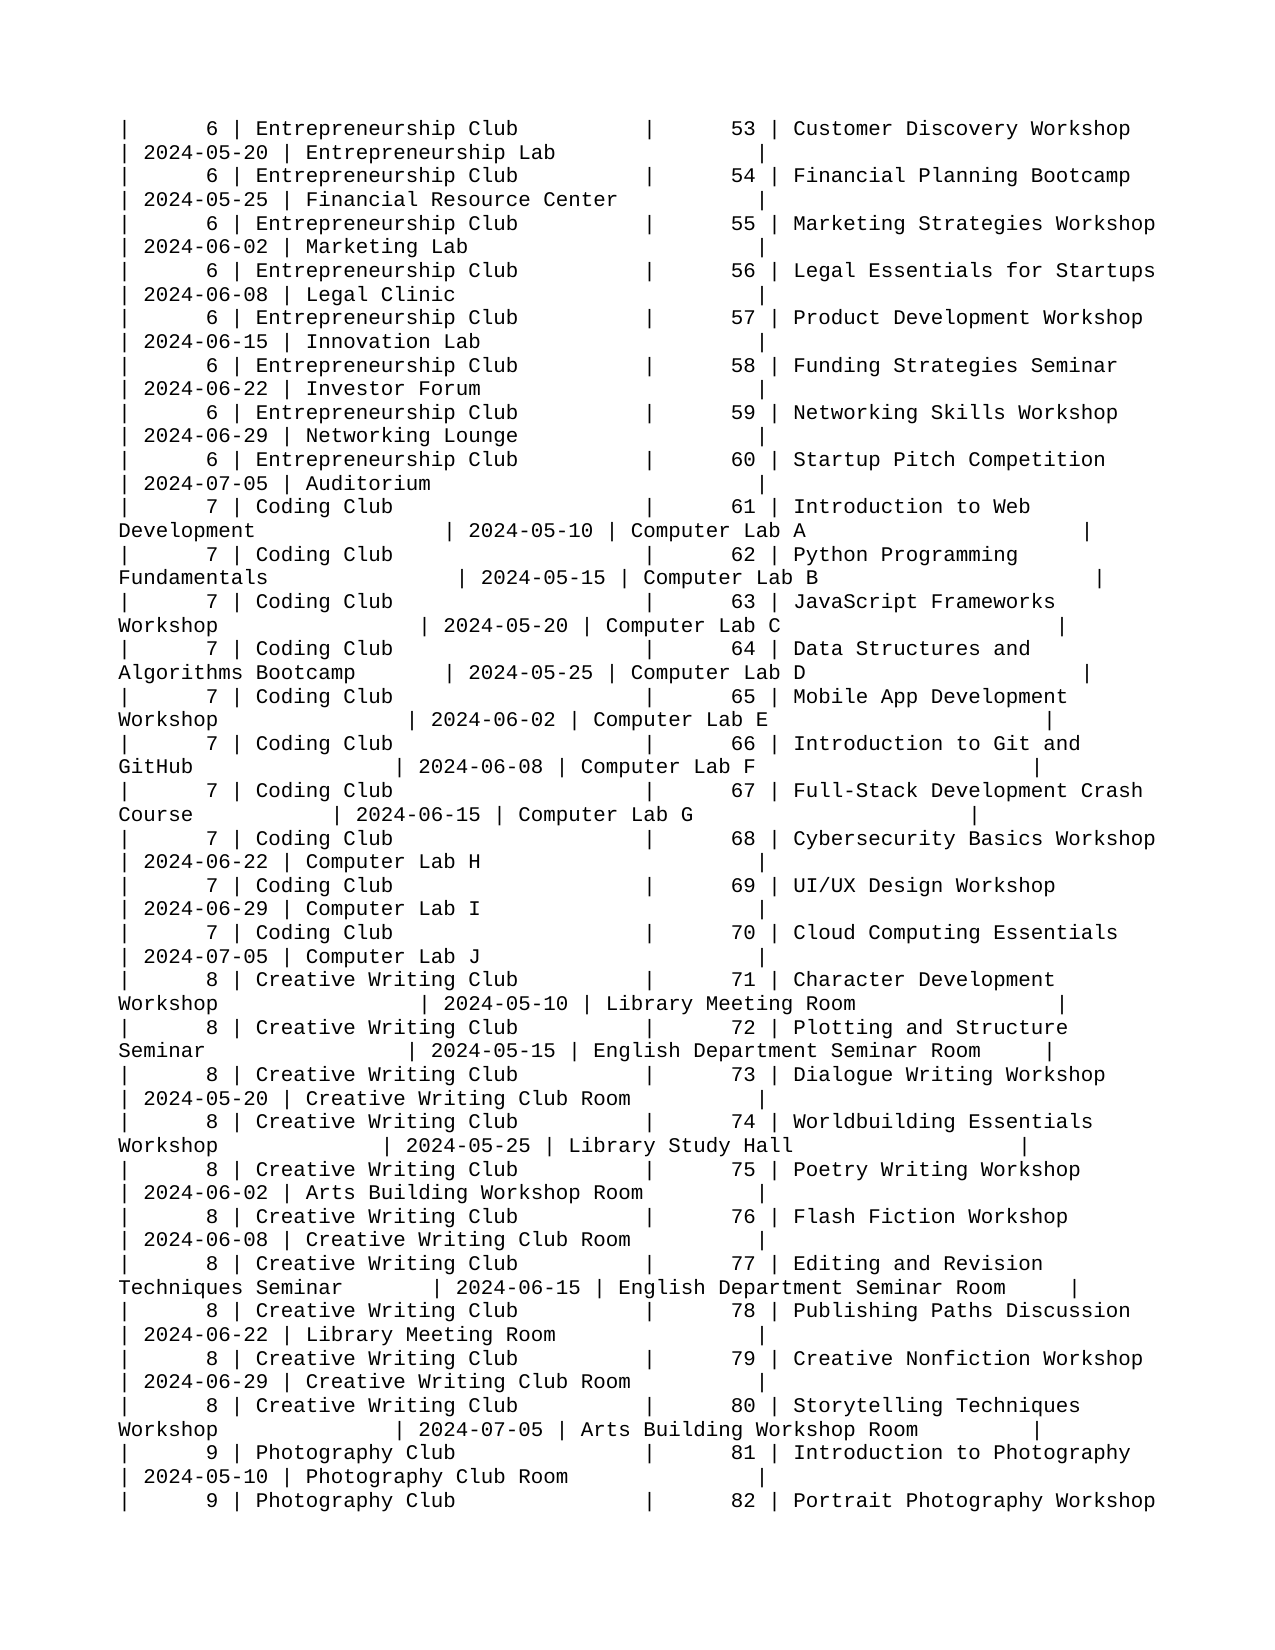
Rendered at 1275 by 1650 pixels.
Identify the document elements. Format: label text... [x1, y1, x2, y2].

text | 9 | Photography Club | 81 | Introduction to Photography | 2024-05-10 | Photography Club Room | [118, 1442, 1157, 1489]
text | 7 | Coding Club | 69 | UI/UX Design Workshop | 2024-06-29 | Computer Lab I | [118, 875, 1157, 922]
text | 6 | Entrepreneurship Club | 60 | Startup Pitch Competition | 2024-07-05 | Auditorium | [118, 449, 1157, 496]
text | 7 | Coding Club | 63 | JavaScript Frameworks Workshop | 2024-05-20 | Computer Lab C | [118, 591, 1157, 638]
text | 6 | Entrepreneurship Club | 59 | Networking Skills Workshop | 2024-06-29 | Networking Lounge | [118, 402, 1157, 449]
text | 8 | Creative Writing Club | 77 | Editing and Revision Techniques Seminar | 2024-06-15 | English Department Seminar Room | [118, 1253, 1157, 1300]
text | 7 | Coding Club | 67 | Full-Stack Development Crash Course | 2024-06-15 | Computer Lab G | [118, 780, 1157, 827]
text | 7 | Coding Club | 65 | Mobile App Development Workshop | 2024-06-02 | Computer Lab E | [118, 686, 1157, 733]
text | 8 | Creative Writing Club | 72 | Plotting and Structure Seminar | 2024-05-15 | English Department Seminar Room | [118, 1017, 1157, 1064]
text | 8 | Creative Writing Club | 75 | Poetry Writing Workshop | 2024-06-02 | Arts Building Workshop Room | [118, 1158, 1157, 1206]
text | 9 | Photography Club | 82 | Portrait Photography Workshop [118, 1489, 1157, 1513]
text | 7 | Coding Club | 70 | Cloud Computing Essentials | 2024-07-05 | Computer Lab J | [118, 922, 1157, 969]
text | 6 | Entrepreneurship Club | 55 | Marketing Strategies Workshop | 2024-06-02 | Marketing Lab | [118, 213, 1157, 260]
text | 6 | Entrepreneurship Club | 58 | Funding Strategies Seminar | 2024-06-22 | Investor Forum | [118, 354, 1157, 402]
text | 7 | Coding Club | 66 | Introduction to Git and GitHub | 2024-06-08 | Computer Lab F | [118, 733, 1157, 780]
text | 8 | Creative Writing Club | 74 | Worldbuilding Essentials Workshop | 2024-05-25 | Library Study Hall | [118, 1111, 1157, 1158]
text | 7 | Coding Club | 64 | Data Structures and Algorithms Bootcamp | 2024-05-25 | Computer Lab D | [118, 638, 1157, 686]
text | 8 | Creative Writing Club | 79 | Creative Nonfiction Workshop | 2024-06-29 | Creative Writing Club Room | [118, 1348, 1157, 1395]
text | 6 | Entrepreneurship Club | 56 | Legal Essentials for Startups | 2024-06-08 | Legal Clinic | [118, 260, 1157, 307]
text | 8 | Creative Writing Club | 76 | Flash Fiction Workshop | 2024-06-08 | Creative Writing Club Room | [118, 1206, 1157, 1253]
text | 6 | Entrepreneurship Club | 54 | Financial Planning Bootcamp | 2024-05-25 | Financial Resource Center | [118, 165, 1157, 213]
text | 6 | Entrepreneurship Club | 53 | Customer Discovery Workshop | 2024-05-20 | Entrepreneurship Lab | [118, 118, 1157, 165]
text | 8 | Creative Writing Club | 80 | Storytelling Techniques Workshop | 2024-07-05 | Arts Building Workshop Room | [118, 1395, 1157, 1442]
text | 7 | Coding Club | 61 | Introduction to Web Development | 2024-05-10 | Computer Lab A | [118, 496, 1157, 544]
text | 7 | Coding Club | 62 | Python Programming Fundamentals | 2024-05-15 | Computer Lab B | [118, 544, 1157, 591]
text | 8 | Creative Writing Club | 78 | Publishing Paths Discussion | 2024-06-22 | Library Meeting Room | [118, 1300, 1157, 1348]
text | 8 | Creative Writing Club | 73 | Dialogue Writing Workshop | 2024-05-20 | Creative Writing Club Room | [118, 1064, 1157, 1111]
text | 8 | Creative Writing Club | 71 | Character Development Workshop | 2024-05-10 | Library Meeting Room | [118, 969, 1157, 1017]
text | 6 | Entrepreneurship Club | 57 | Product Development Workshop | 2024-06-15 | Innovation Lab | [118, 307, 1157, 354]
text | 7 | Coding Club | 68 | Cybersecurity Basics Workshop | 2024-06-22 | Computer Lab H | [118, 827, 1157, 875]
